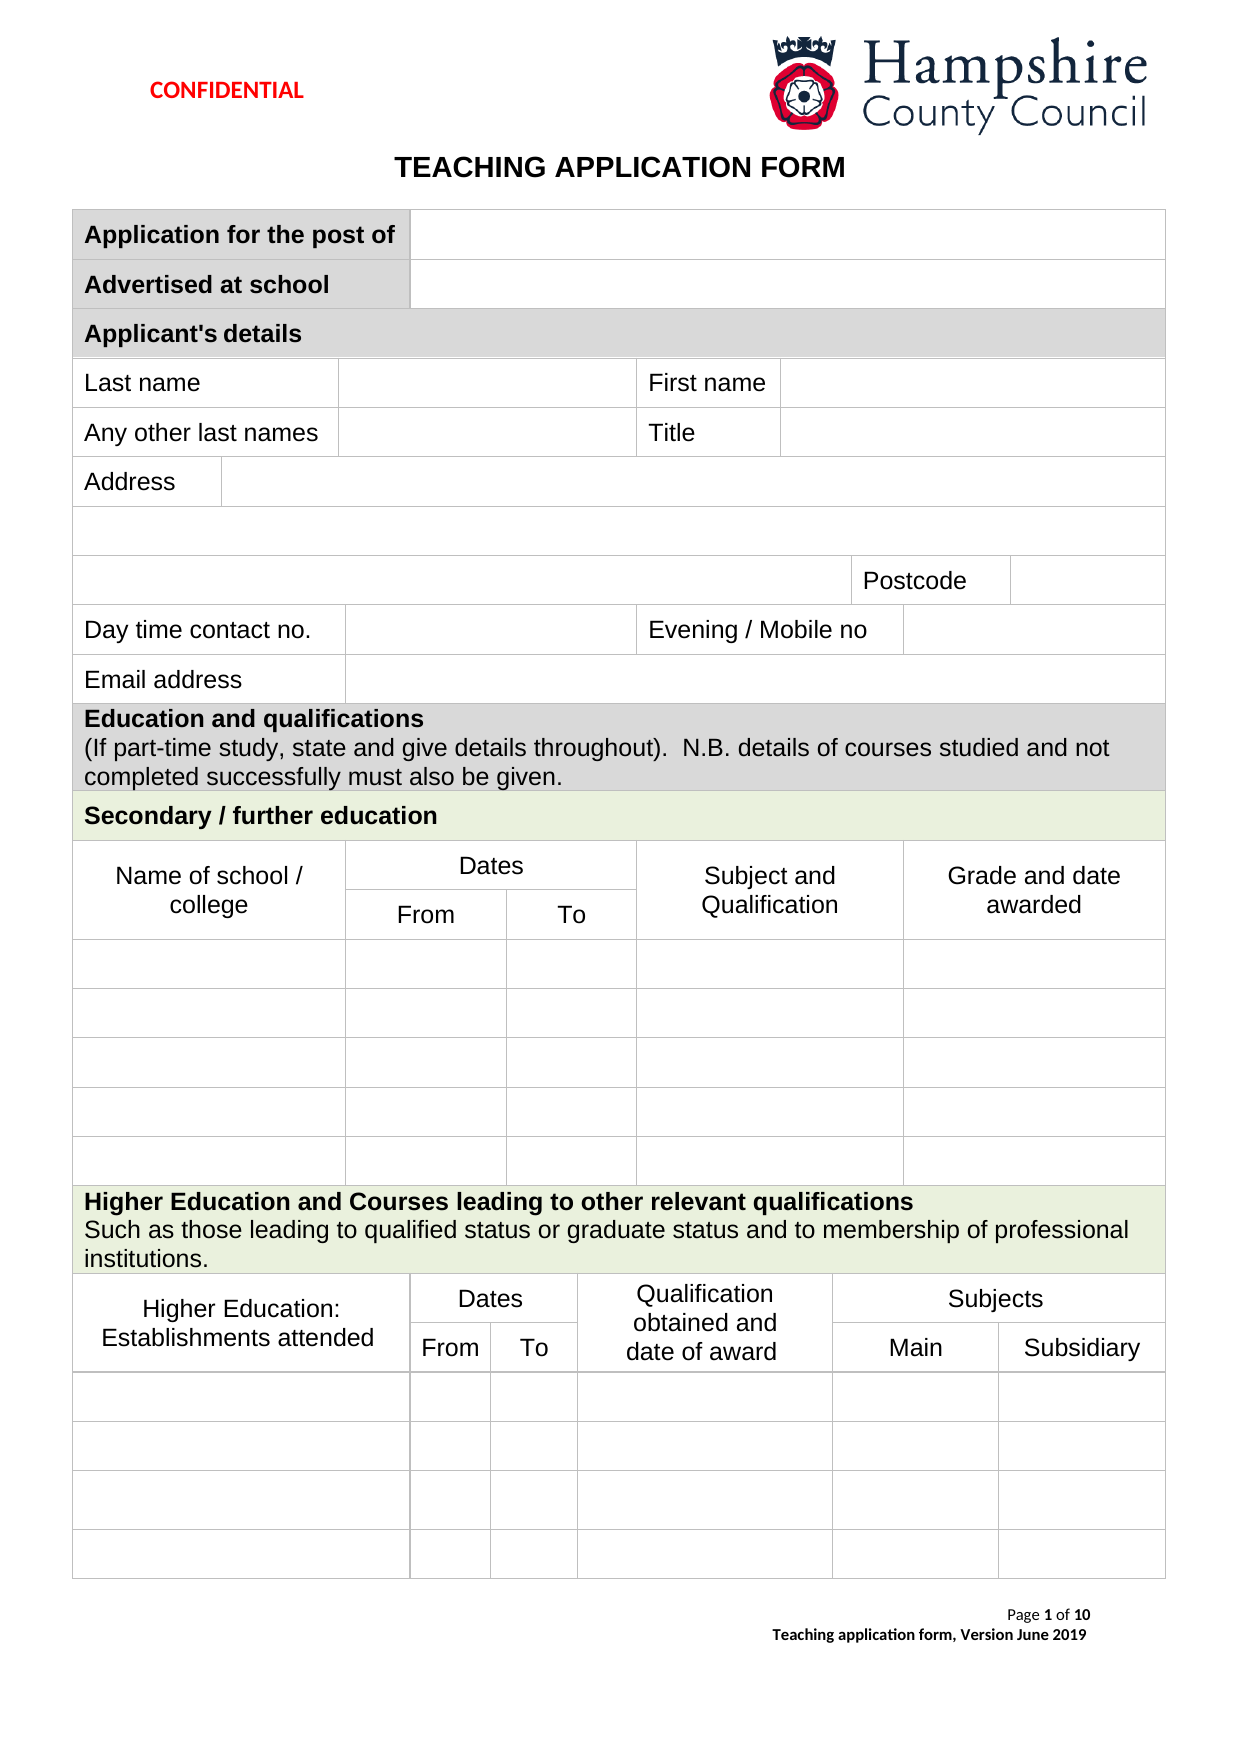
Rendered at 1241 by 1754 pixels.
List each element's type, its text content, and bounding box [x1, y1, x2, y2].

table_cell [346, 1137, 506, 1185]
table_cell [1011, 556, 1165, 604]
table_cell Title [637, 408, 780, 456]
table_cell [904, 989, 1165, 1037]
table_cell First name [637, 359, 780, 407]
table_cell Evening / Mobile no [637, 605, 903, 654]
table_cell [73, 1422, 409, 1470]
table_cell Day time contact no. [73, 605, 345, 654]
table_cell [637, 940, 903, 988]
table_cell Advertised at school [73, 260, 409, 308]
table_cell [904, 940, 1165, 988]
table_cell [781, 359, 1165, 407]
table_cell [411, 1530, 490, 1578]
table_cell [637, 1038, 903, 1087]
table_cell [339, 408, 636, 456]
table_cell Address [73, 457, 221, 506]
table_cell [578, 1471, 832, 1529]
table_cell [507, 1038, 636, 1087]
table_cell [411, 1422, 490, 1470]
table_cell [491, 1422, 577, 1470]
table_cell [73, 507, 1165, 555]
table_cell Grade and date awarded [904, 841, 1165, 938]
table_cell [73, 940, 345, 988]
table_cell Main [833, 1323, 998, 1371]
table_cell [999, 1422, 1165, 1470]
table_cell [637, 1088, 903, 1136]
table_cell [578, 1422, 832, 1470]
table_cell [411, 1471, 490, 1529]
table_cell [507, 1137, 636, 1185]
table_cell [637, 1137, 903, 1185]
table_cell Subjects [833, 1274, 1165, 1322]
table_cell [346, 605, 636, 654]
table_cell [73, 1373, 409, 1421]
table_cell [73, 1530, 409, 1578]
table_cell [999, 1471, 1165, 1529]
table_cell [346, 655, 1165, 703]
table_cell [781, 408, 1165, 456]
table_cell [904, 1038, 1165, 1087]
table_cell Dates [411, 1274, 577, 1322]
table_cell [73, 1088, 345, 1136]
table_cell [507, 940, 636, 988]
table_cell Secondary / further education [73, 791, 1165, 840]
table_cell Name of school / college [73, 841, 345, 938]
table_cell [411, 260, 1165, 308]
table_cell To [507, 890, 636, 938]
table_cell [578, 1530, 832, 1578]
table_cell Dates [346, 841, 636, 889]
table_cell [73, 1038, 345, 1087]
table_cell Higher Education and Courses leading to other relevant qualifications Such as those leading to qualified status or graduate status and to membership of professional institutions. [73, 1186, 1165, 1273]
table_cell [346, 1038, 506, 1087]
table_cell [73, 1137, 345, 1185]
table_cell [73, 1471, 409, 1529]
table_cell [73, 556, 851, 604]
table_cell [833, 1530, 998, 1578]
table_cell [637, 989, 903, 1037]
table_cell To [491, 1323, 577, 1371]
table_cell Any other last names [73, 408, 338, 456]
table_cell From [346, 890, 506, 938]
table_cell [346, 940, 506, 988]
table_cell [578, 1373, 832, 1421]
table_cell [411, 1373, 490, 1421]
table_cell [491, 1373, 577, 1421]
table_cell From [411, 1323, 490, 1371]
table_cell [222, 457, 1165, 506]
table_cell Subject and Qualification [637, 841, 903, 938]
table_cell Subsidiary [999, 1323, 1165, 1371]
table_cell [339, 359, 636, 407]
table_cell [904, 605, 1165, 654]
table_cell Last name [73, 359, 338, 407]
table_cell [346, 1088, 506, 1136]
table_cell [999, 1530, 1165, 1578]
table_cell Postcode [852, 556, 1010, 604]
table_cell [491, 1530, 577, 1578]
table_cell [833, 1422, 998, 1470]
table_cell [73, 989, 345, 1037]
table_cell [833, 1471, 998, 1529]
table_header [411, 210, 1165, 259]
table_cell [346, 989, 506, 1037]
table_header Application for the post of [73, 210, 409, 259]
table_cell Email address [73, 655, 345, 703]
table_cell Qualification obtained and date of award [578, 1274, 832, 1371]
table_cell [999, 1373, 1165, 1421]
table_cell [904, 1137, 1165, 1185]
table_cell [904, 1088, 1165, 1136]
table_cell [833, 1373, 998, 1421]
table_cell [491, 1471, 577, 1529]
table_cell Applicant's details [73, 309, 1165, 357]
text TEACHING APPLICATION FORM [150, 150, 1090, 183]
table_cell Higher Education: Establishments attended [73, 1274, 409, 1371]
table_cell [507, 1088, 636, 1136]
table_cell [507, 989, 636, 1037]
table_cell Education and qualifications (If part-time study, state and give details throughout). N.B. details of courses studied and not completed successfully must also be given. [73, 704, 1165, 790]
